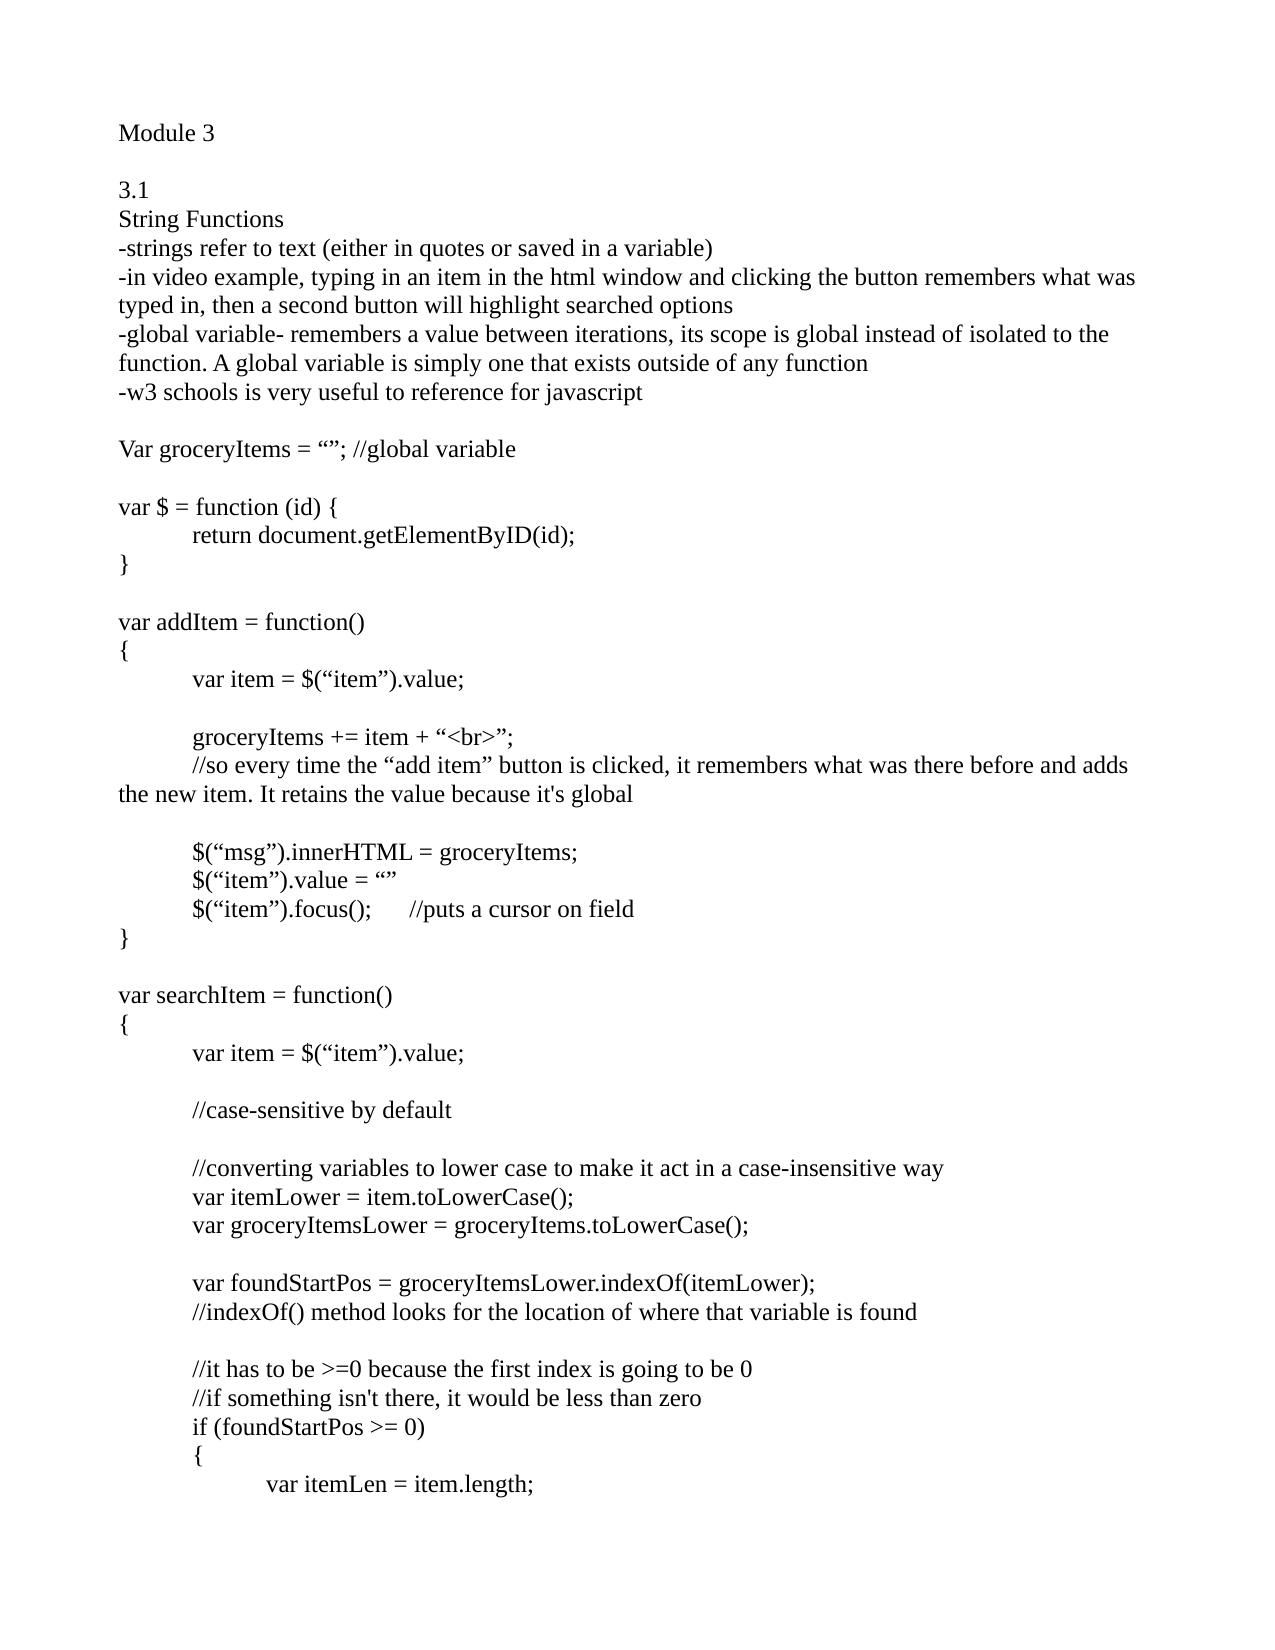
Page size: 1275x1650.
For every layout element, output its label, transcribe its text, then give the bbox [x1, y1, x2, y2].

text var addItem = function() [118, 607, 1157, 636]
text $(“item”).focus(); //puts a cursor on field [118, 894, 1157, 923]
text -w3 schools is very useful to reference for javascript [118, 377, 1157, 406]
text groceryItems += item + “<br>”; [118, 722, 1157, 751]
text String Functions [118, 204, 1157, 233]
text } [118, 923, 1157, 952]
text //so every time the “add item” button is clicked, it remembers what was there before and adds the new item. It retains the value because it's global [118, 751, 1157, 808]
text //if something isn't there, it would be less than zero [118, 1383, 1157, 1412]
text -strings refer to text (either in quotes or saved in a variable) [118, 233, 1157, 262]
text var itemLen = item.length; [118, 1469, 1157, 1498]
text var searchItem = function() [118, 981, 1157, 1009]
text Var groceryItems = “”; //global variable [118, 434, 1157, 463]
text //it has to be >=0 because the first index is going to be 0 [118, 1354, 1157, 1383]
text return document.getElementByID(id); [118, 521, 1157, 549]
text $(“item”).value = “” [118, 866, 1157, 894]
text var $ = function (id) { [118, 492, 1157, 521]
text $(“msg”).innerHTML = groceryItems; [118, 837, 1157, 866]
text var item = $(“item”).value; [118, 664, 1157, 693]
text } [118, 549, 1157, 578]
text var groceryItemsLower = groceryItems.toLowerCase(); [118, 1211, 1157, 1239]
text var itemLower = item.toLowerCase(); [118, 1182, 1157, 1211]
text { [118, 1441, 1157, 1469]
text var foundStartPos = groceryItemsLower.indexOf(itemLower); [118, 1268, 1157, 1297]
text 3.1 [118, 176, 1157, 204]
text -in video example, typing in an item in the html window and clicking the button remembers what was typed in, then a second button will highlight searched options [118, 262, 1157, 319]
text if (foundStartPos >= 0) [118, 1412, 1157, 1441]
text //converting variables to lower case to make it act in a case-insensitive way [118, 1153, 1157, 1182]
text //case-sensitive by default [118, 1096, 1157, 1124]
text { [118, 636, 1157, 664]
text var item = $(“item”).value; [118, 1038, 1157, 1067]
text Module 3 [118, 118, 1157, 147]
text { [118, 1009, 1157, 1038]
text //indexOf() method looks for the location of where that variable is found [118, 1297, 1157, 1326]
text -global variable- remembers a value between iterations, its scope is global instead of isolated to the function. A global variable is simply one that exists outside of any function [118, 319, 1157, 377]
